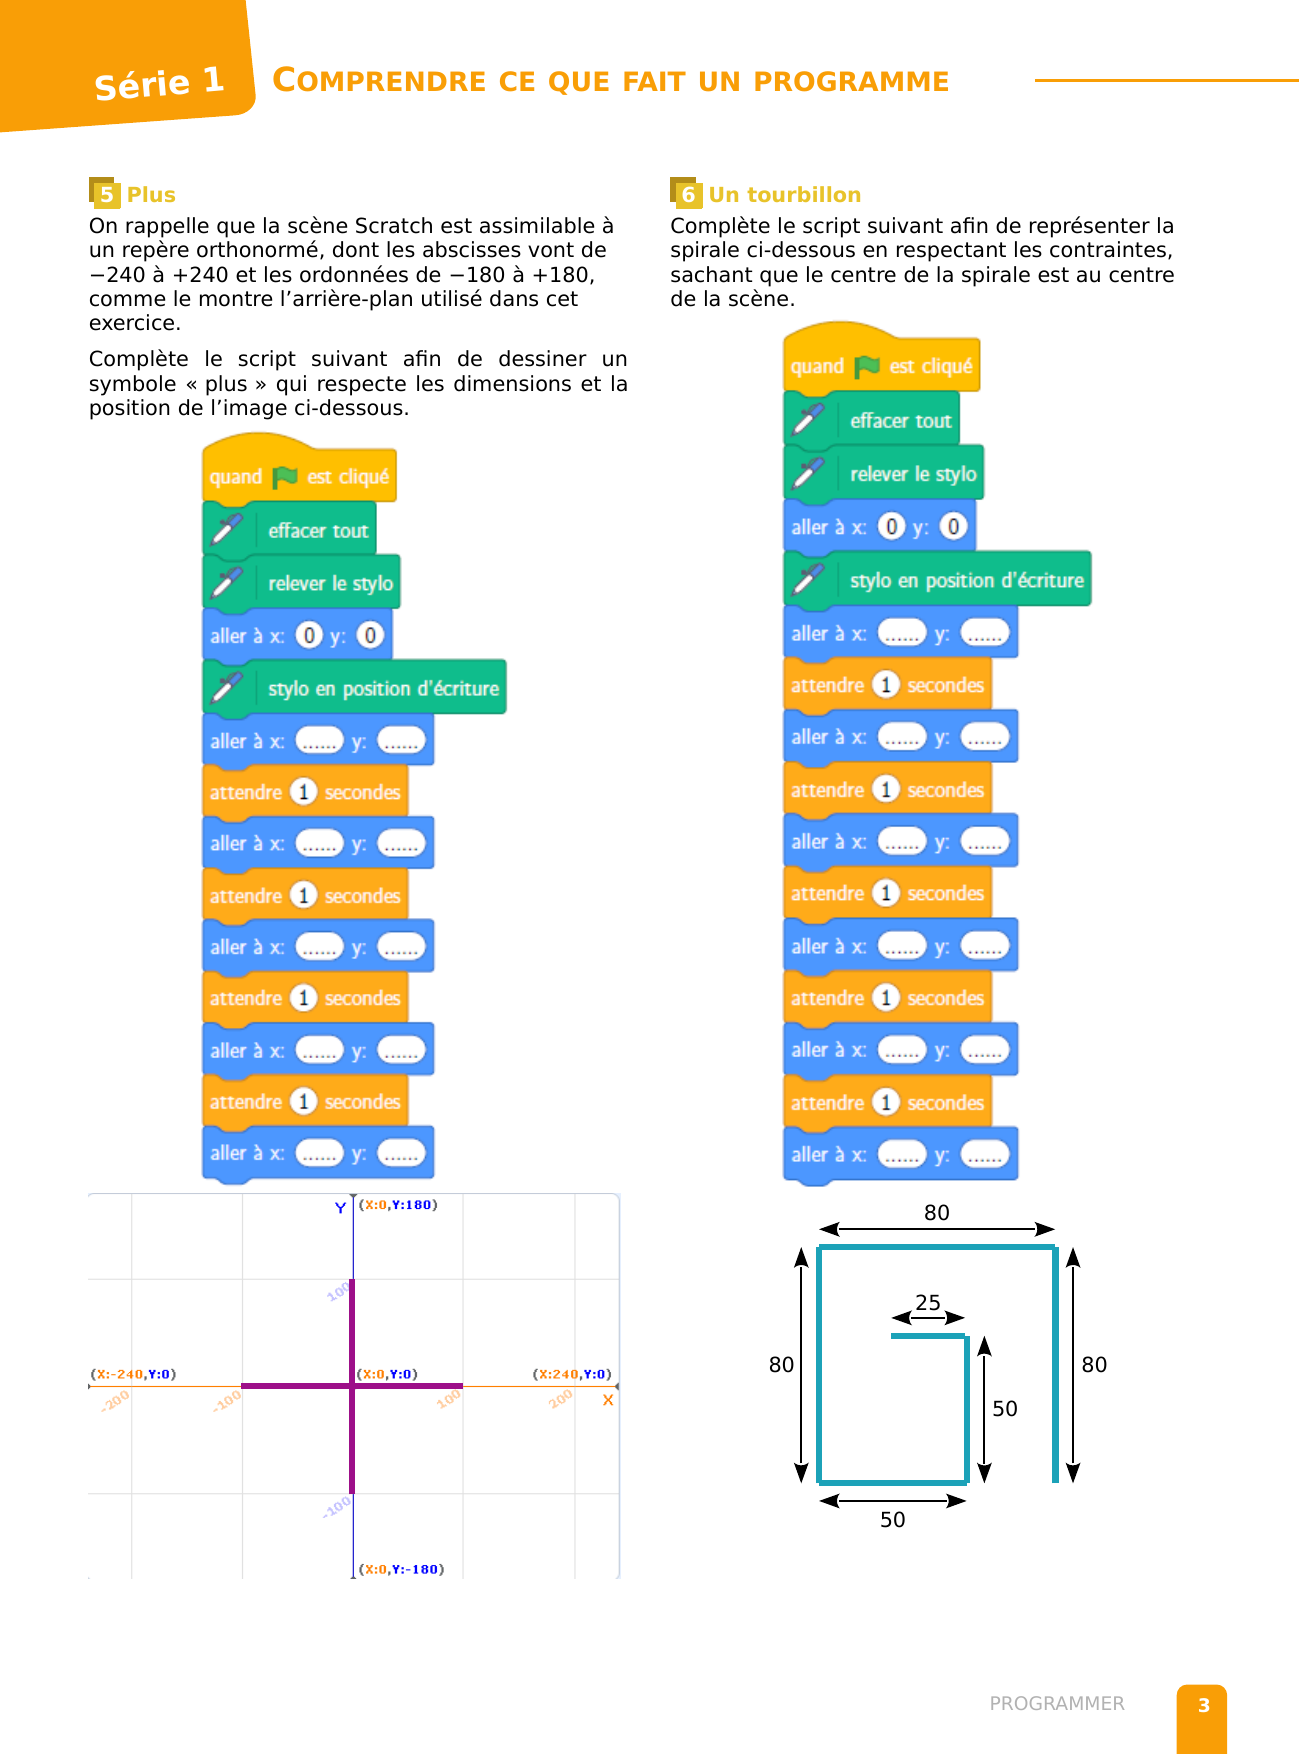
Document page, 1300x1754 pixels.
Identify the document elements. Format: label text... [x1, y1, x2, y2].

subtitle [88, 177, 94, 208]
subtitle Complète le script suivant afin de dessiner un symbole « plus » qui respecte les dimensions et la position de l’image ci-dessous. [88, 347, 629, 420]
subtitle On rappelle que la scène Scratch est assimilable à un repère orthonormé, dont les abscisses vont de −240 à +240 et les ordonnées de −180 à +180, comme le montre l’arrière-plan utilisé dans cet exercice. [88, 214, 623, 336]
picture [778, 317, 1097, 1190]
picture [197, 426, 514, 1188]
subtitle Complète le script suivant afin de représenter la spirale ci-dessous en respectant les contraintes, sachant que le centre de la spirale est au centre de la scène. [670, 214, 1205, 311]
picture [88, 1193, 621, 1579]
subtitle Un tourbillon [696, 177, 1211, 208]
subtitle Plus [114, 177, 629, 208]
